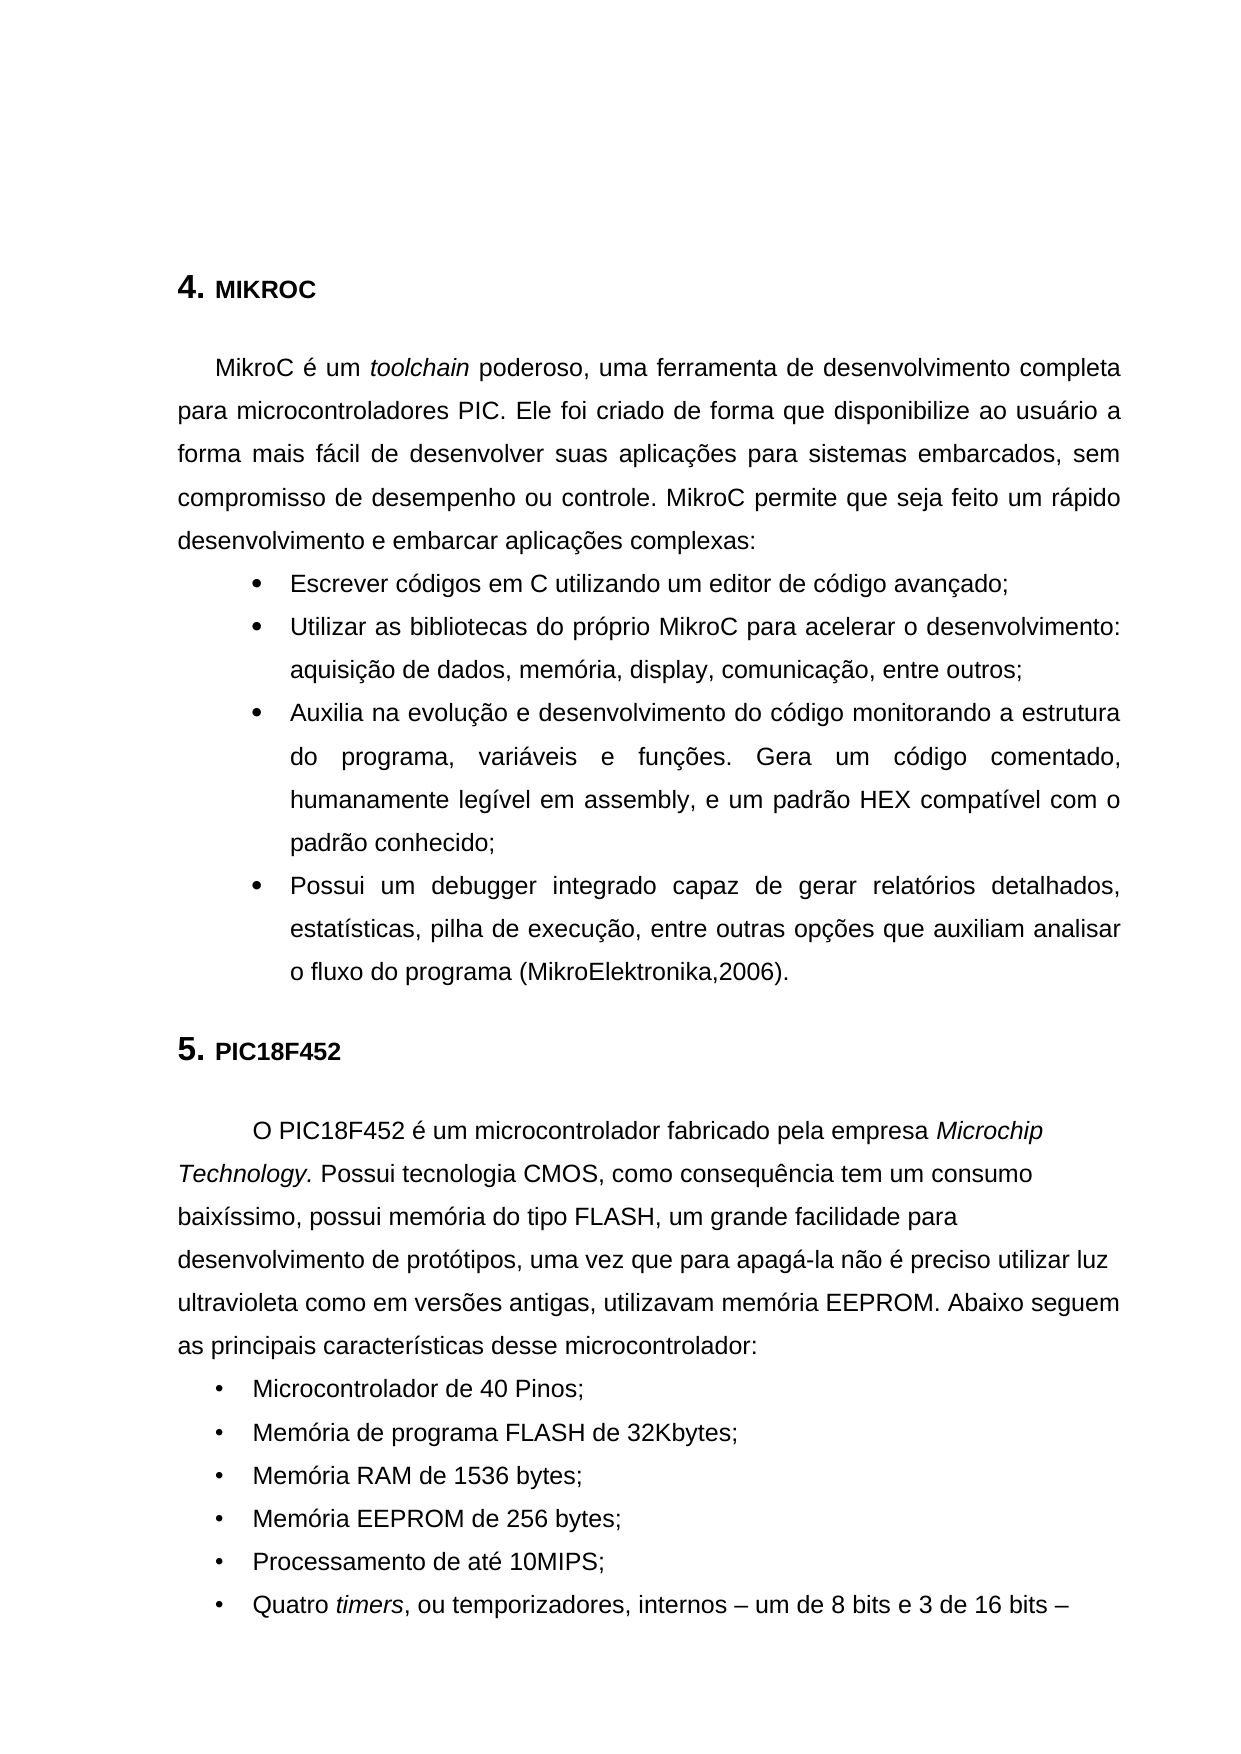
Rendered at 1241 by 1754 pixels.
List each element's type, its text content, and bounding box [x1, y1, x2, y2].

subtitle PIC18F452 [177, 1029, 1122, 1068]
text O PIC18F452 é um microcontrolador fabricado pela empresa Microchip Technology. Possui tecnologia CMOS, como consequência tem um consumo baixíssimo, possui memória do tipo FLASH, um grande facilidade para desenvolvimento de protótipos, uma vez que para apagá-la não é preciso utilizar luz ultravioleta como em versões antigas, utilizavam memória EEPROM. Abaixo seguem as principais características desse microcontrolador: [177, 1116, 1122, 1360]
text MikroC é um toolchain poderoso, uma ferramenta de desenvolvimento completa para microcontroladores PIC. Ele foi criado de forma que disponibilize ao usuário a forma mais fácil de desenvolver suas aplicações para sistemas embarcados, sem compromisso de desempenho ou controle. MikroC permite que seja feito um rápido desenvolvimento e embarcar aplicações complexas: [177, 353, 1122, 554]
list Utilizar as bibliotecas do próprio MikroC para acelerar o desenvolvimento: aquisição de dados, memória, display, comunicação, entre outros; [252, 612, 1122, 684]
list Possui um debugger integrado capaz de gerar relatórios detalhados, estatísticas, pilha de execução, entre outras opções que auxiliam analisar o fluxo do programa (MikroElektronika,2006). [252, 871, 1122, 986]
list Processamento de até 10MIPS; [215, 1547, 1122, 1576]
list Quatro timers, ou temporizadores, internos – um de 8 bits e 3 de 16 bits – [215, 1591, 1122, 1619]
subtitle MIKROC [177, 267, 1122, 305]
list Memória RAM de 1536 bytes; [215, 1461, 1122, 1490]
list Auxilia na evolução e desenvolvimento do código monitorando a estrutura do programa, variáveis e funções. Gera um código comentado, humanamente legível em assembly, e um padrão HEX compatível com o padrão conhecido; [252, 698, 1122, 857]
list Memória EEPROM de 256 bytes; [215, 1504, 1122, 1533]
list Escrever códigos em C utilizando um editor de código avançado; [252, 569, 1122, 598]
list Memória de programa FLASH de 32Kbytes; [215, 1418, 1122, 1446]
list Microcontrolador de 40 Pinos; [215, 1374, 1122, 1403]
